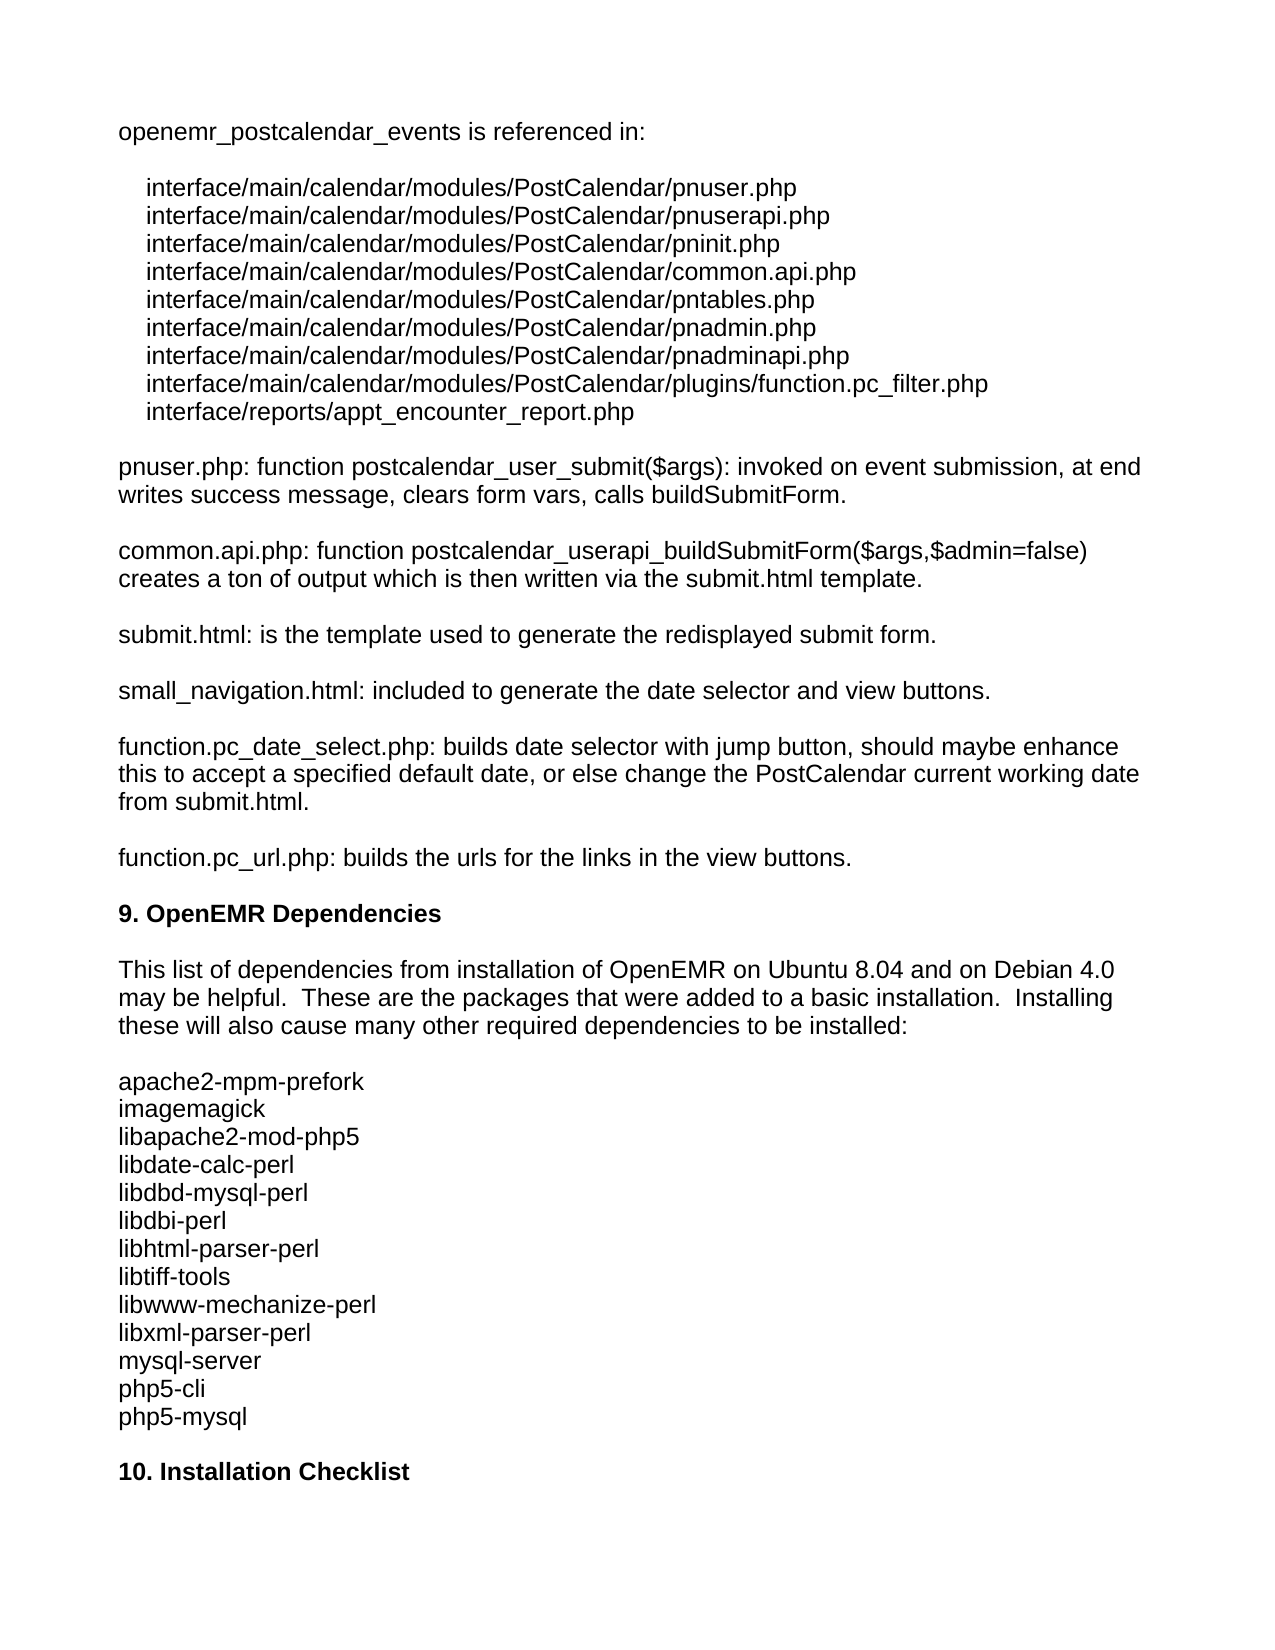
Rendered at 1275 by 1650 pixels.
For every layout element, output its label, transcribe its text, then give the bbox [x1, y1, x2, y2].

text libwww-mechanize-perl [118, 1291, 1157, 1318]
text small_navigation.html: included to generate the date selector and view buttons. [118, 676, 1157, 704]
text libdbi-perl [118, 1207, 1157, 1235]
text php5-mysql [118, 1402, 1157, 1430]
text interface/main/calendar/modules/PostCalendar/common.api.php [118, 258, 1157, 286]
text interface/reports/appt_encounter_report.php [118, 397, 1157, 425]
text interface/main/calendar/modules/PostCalendar/pnadmin.php [118, 313, 1157, 341]
text function.pc_url.php: builds the urls for the links in the view buttons. [118, 844, 1157, 872]
text apache2-mpm-prefork [118, 1067, 1157, 1095]
text interface/main/calendar/modules/PostCalendar/pnadminapi.php [118, 341, 1157, 369]
text submit.html: is the template used to generate the redisplayed submit form. [118, 621, 1157, 648]
text interface/main/calendar/modules/PostCalendar/pnuserapi.php [118, 202, 1157, 230]
text php5-cli [118, 1374, 1157, 1402]
text libhtml-parser-perl [118, 1235, 1157, 1263]
text libapache2-mod-php5 [118, 1123, 1157, 1151]
text 9. OpenEMR Dependencies [118, 900, 1157, 928]
text function.pc_date_select.php: builds date selector with jump button, should maybe enhance this to accept a specified default date, or else change the PostCalendar current working date from submit.html. [118, 732, 1157, 816]
text interface/main/calendar/modules/PostCalendar/pntables.php [118, 286, 1157, 313]
text libdbd-mysql-perl [118, 1179, 1157, 1207]
text openemr_postcalendar_events is referenced in: [118, 118, 1157, 146]
text libxml-parser-perl [118, 1318, 1157, 1346]
text imagemagick [118, 1095, 1157, 1123]
text interface/main/calendar/modules/PostCalendar/pnuser.php [118, 174, 1157, 202]
text 10. Installation Checklist [118, 1458, 1157, 1486]
text common.api.php: function postcalendar_userapi_buildSubmitForm($args,$admin=false) creates a ton of output which is then written via the submit.html template. [118, 537, 1157, 593]
text libdate-calc-perl [118, 1151, 1157, 1179]
text interface/main/calendar/modules/PostCalendar/plugins/function.pc_filter.php [118, 369, 1157, 397]
text libtiff-tools [118, 1263, 1157, 1291]
text mysql-server [118, 1346, 1157, 1374]
text pnuser.php: function postcalendar_user_submit($args): invoked on event submission, at end writes success message, clears form vars, calls buildSubmitForm. [118, 453, 1157, 509]
text This list of dependencies from installation of OpenEMR on Ubuntu 8.04 and on Debian 4.0 may be helpful. These are the packages that were added to a basic installation. Installing these will also cause many other required dependencies to be installed: [118, 956, 1157, 1039]
text interface/main/calendar/modules/PostCalendar/pninit.php [118, 230, 1157, 258]
